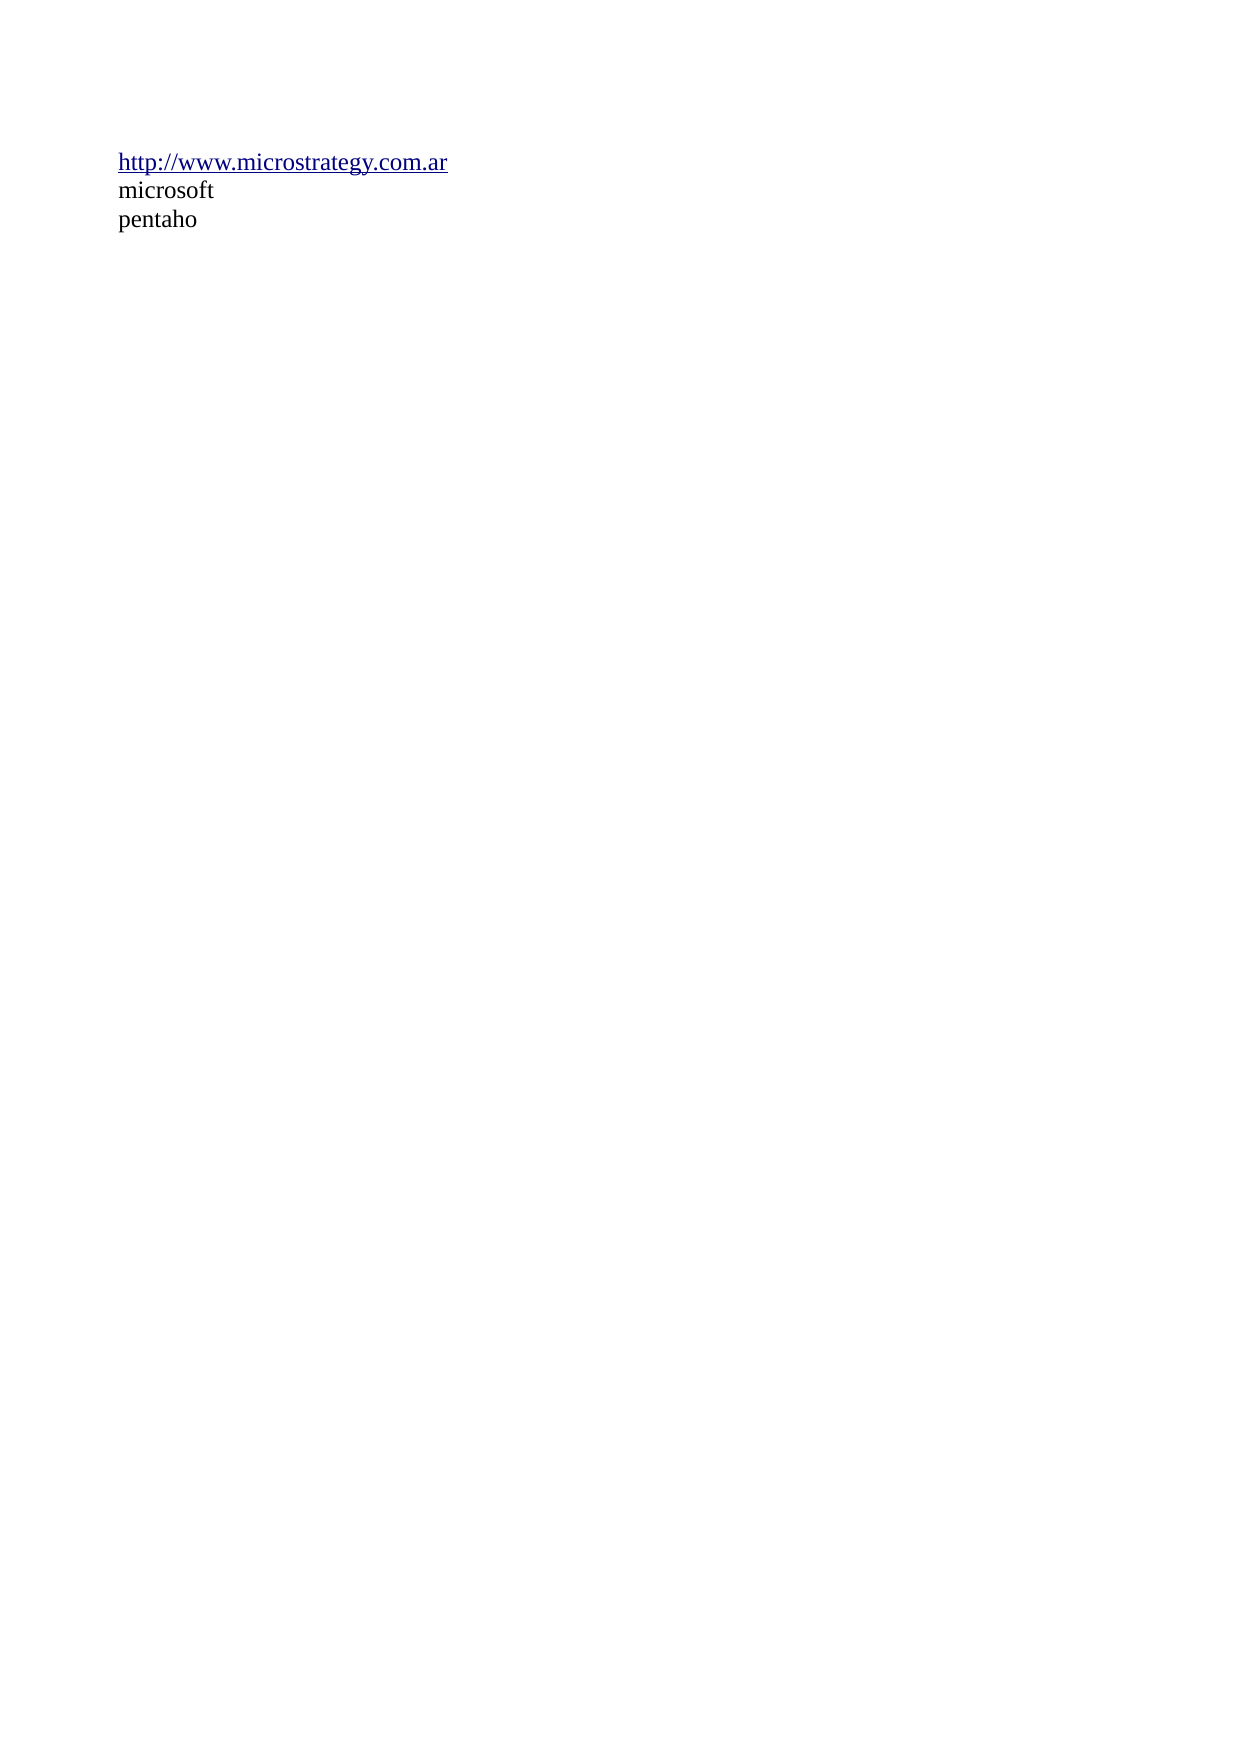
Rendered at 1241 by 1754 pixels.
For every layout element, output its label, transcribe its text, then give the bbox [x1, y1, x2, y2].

text microsoft [118, 176, 1122, 204]
text http://www.microstrategy.com.ar [118, 147, 1122, 176]
text pentaho [118, 204, 1122, 233]
